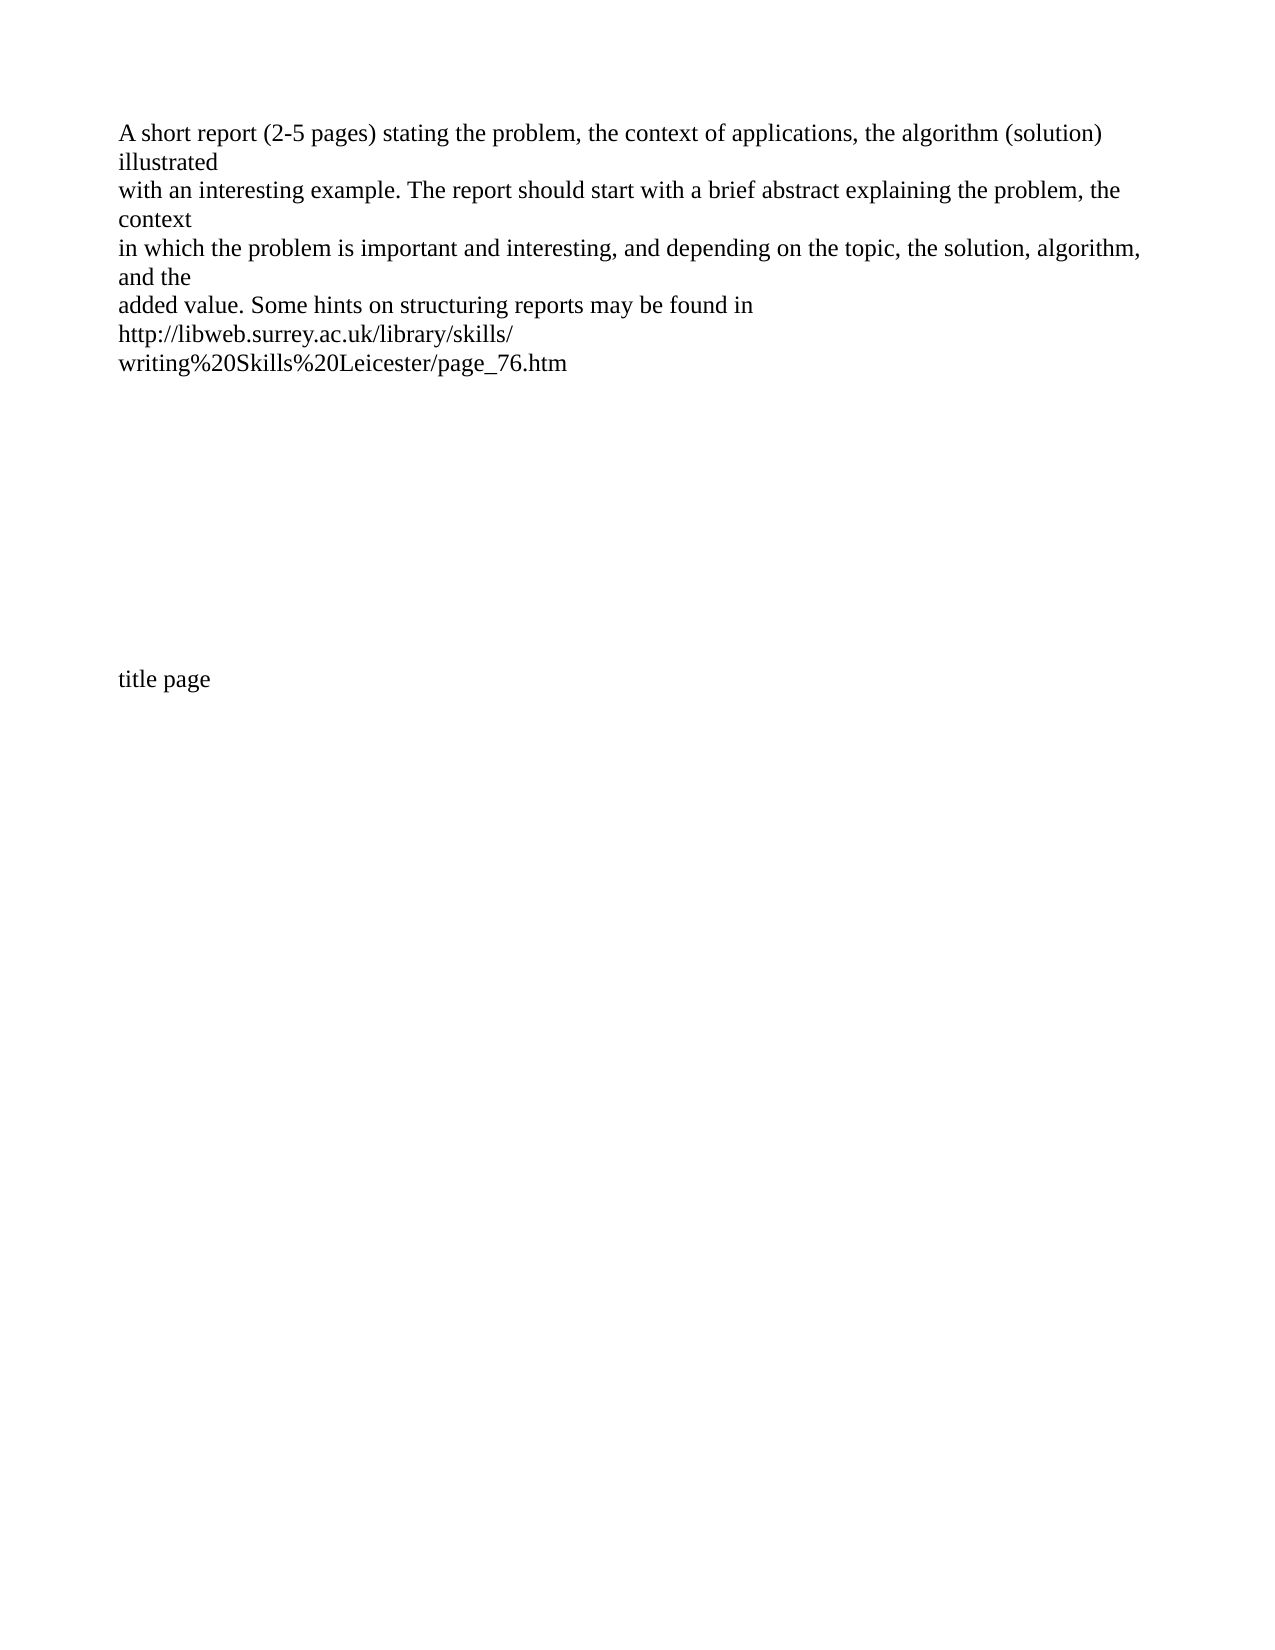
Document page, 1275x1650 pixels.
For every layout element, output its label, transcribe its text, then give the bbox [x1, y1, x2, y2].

text in which the problem is important and interesting, and depending on the topic, the solution, algorithm, and the [118, 233, 1157, 291]
text A short report (2-5 pages) stating the problem, the context of applications, the algorithm (solution) illustrated [118, 118, 1157, 176]
text title page [118, 664, 1157, 693]
text writing%20Skills%20Leicester/page_76.htm [118, 348, 1157, 377]
text with an interesting example. The report should start with a brief abstract explaining the problem, the context [118, 176, 1157, 233]
text http://libweb.surrey.ac.uk/library/skills/ [118, 319, 1157, 348]
text added value. Some hints on structuring reports may be found in [118, 291, 1157, 319]
